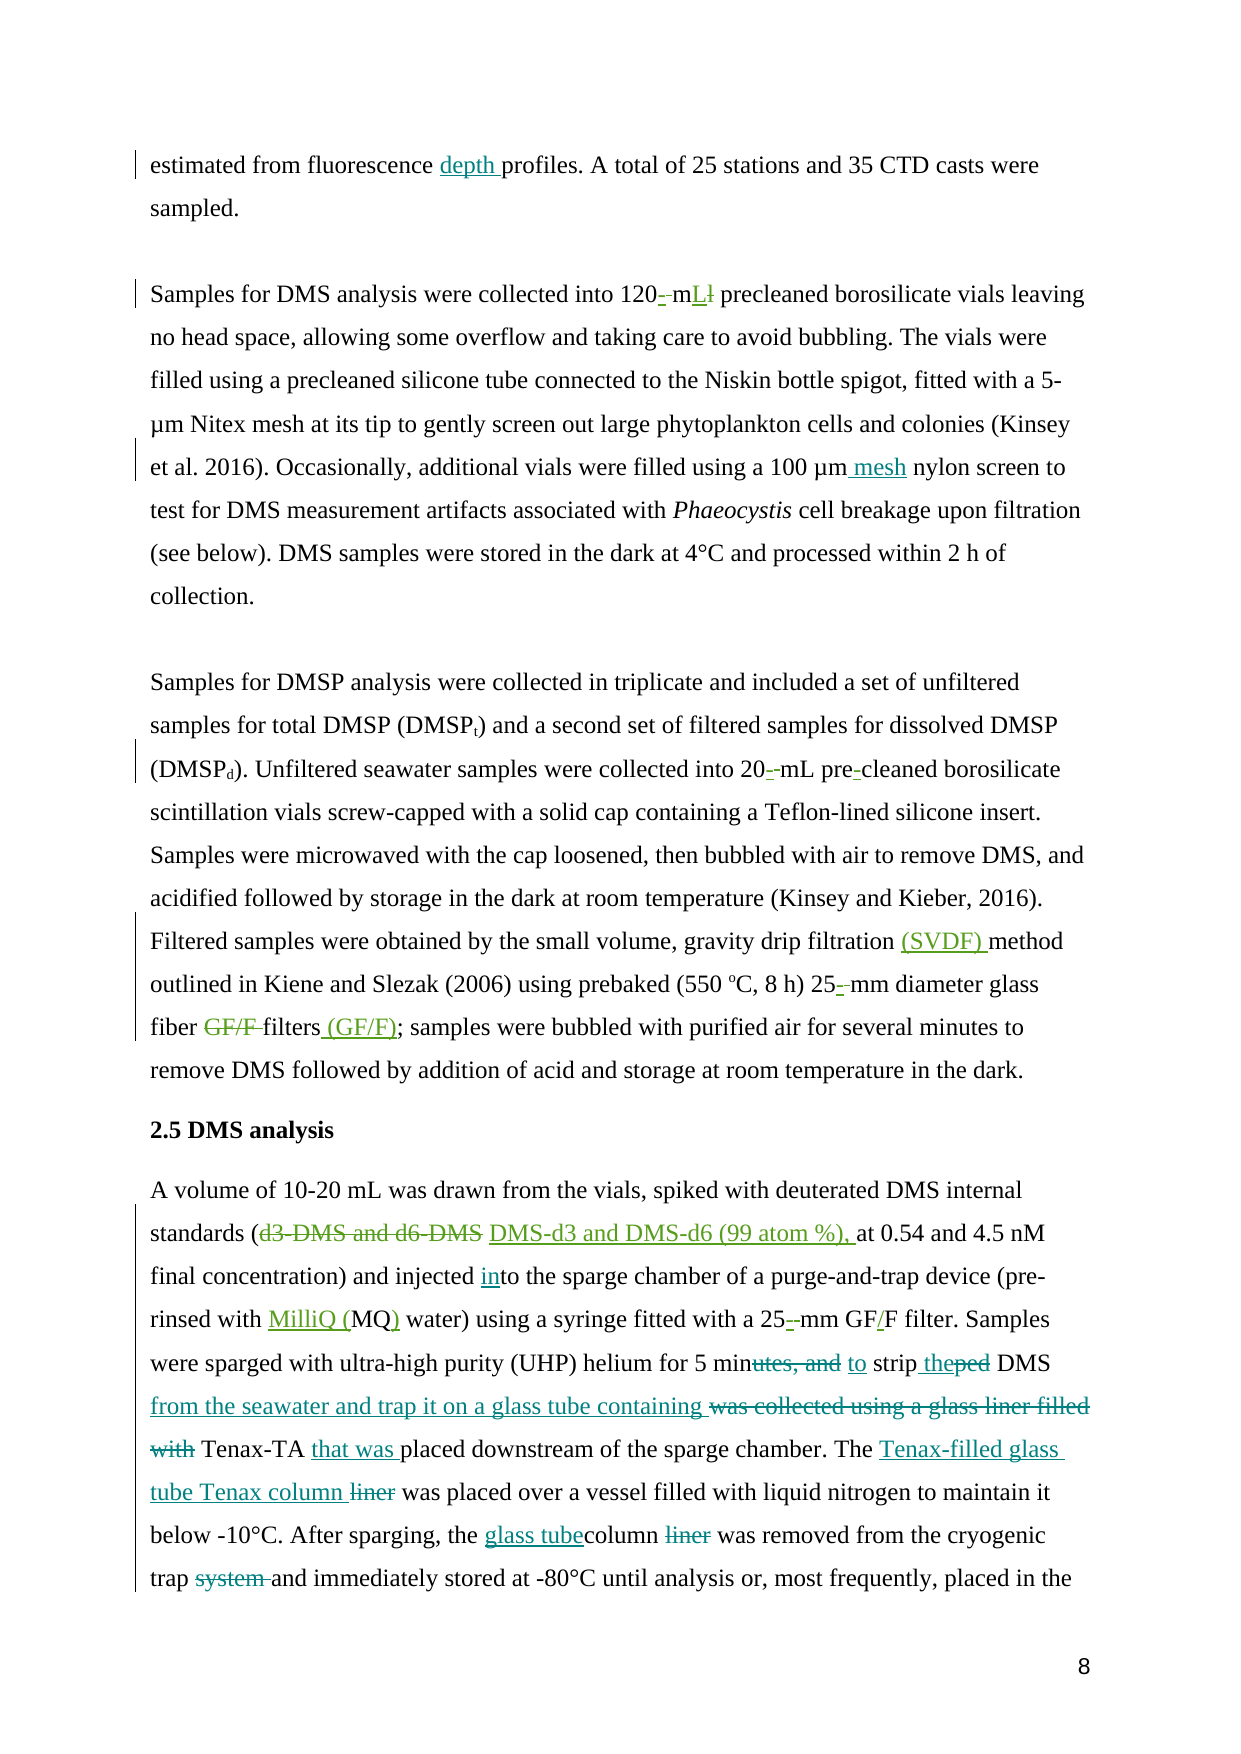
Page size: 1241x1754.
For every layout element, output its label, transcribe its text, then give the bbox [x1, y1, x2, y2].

text A volume of 10-20 mL was drawn from the vials, spiked with deuterated DMS internal standards ( DMS-d3 and DMS-d6 (99 atom %), at 0.54 and 4.5 nM final concentration) and injected into the sparge chamber of a purge-and-trap device (pre-rinsed with MilliQ (MQ) water) using a syringe fitted with a 25-mm GF/F filter. Samples were sparged with ultra-high purity (UHP) helium for 5 min to strip the DMS from the seawater and trap it on a glass tube containing Tenax-TA that was placed downstream of the sparge chamber. The Tenax-filled glass tube Tenax column was placed over a vessel filled with liquid nitrogen to maintain it below -10°C. After sparging, the glass tubecolumn was removed from the cryogenic trap and immediately stored at -80°C until analysis or, most frequently, placed in the injector chamber of a gas chromatograph-mass spectrometer (GC-MS, model) for analysis. [150, 1175, 1090, 1592]
text 2.5 DMS analysis [150, 1115, 1090, 1144]
text Samples for DMSP analysis were collected in triplicate and included a set of unfiltered samples for total DMSP (DMSPt) and a second set of filtered samples for dissolved DMSP (DMSPd). Unfiltered seawater samples were collected into 20-mL pre-cleaned borosilicate scintillation vials screw-capped with a solid cap containing a Teflon-lined silicone insert. Samples were microwaved with the cap loosened, then bubbled with air to remove DMS, and acidified followed by storage in the dark at room temperature (Kinsey and Kieber, 2016). Filtered samples were obtained by the small volume, gravity drip filtration (SVDF) method outlined in Kiene and Slezak (2006) using prebaked (550 oC, 8 h) 25-mm diameter glass fiber filters (GF/F); samples were bubbled with purified air for several minutes to remove DMS followed by addition of acid and storage at room temperature in the dark. [150, 667, 1090, 1084]
text Samples for DMS analysis were collected into 120-mL precleaned borosilicate vials leaving no head space, allowing some overflow and taking care to avoid bubbling. The vials were filled using a precleaned silicone tube connected to the Niskin bottle spigot, fitted with a 5-µm Nitex mesh at its tip to gently screen out large phytoplankton cells and colonies (Kinsey et al. 2016). Occasionally, additional vials were filled using a 100 µm mesh nylon screen to test for DMS measurement artifacts associated with Phaeocystis cell breakage upon filtration (see below). DMS samples were stored in the dark at 4°C and processed within 2 h of collection. [150, 279, 1090, 610]
